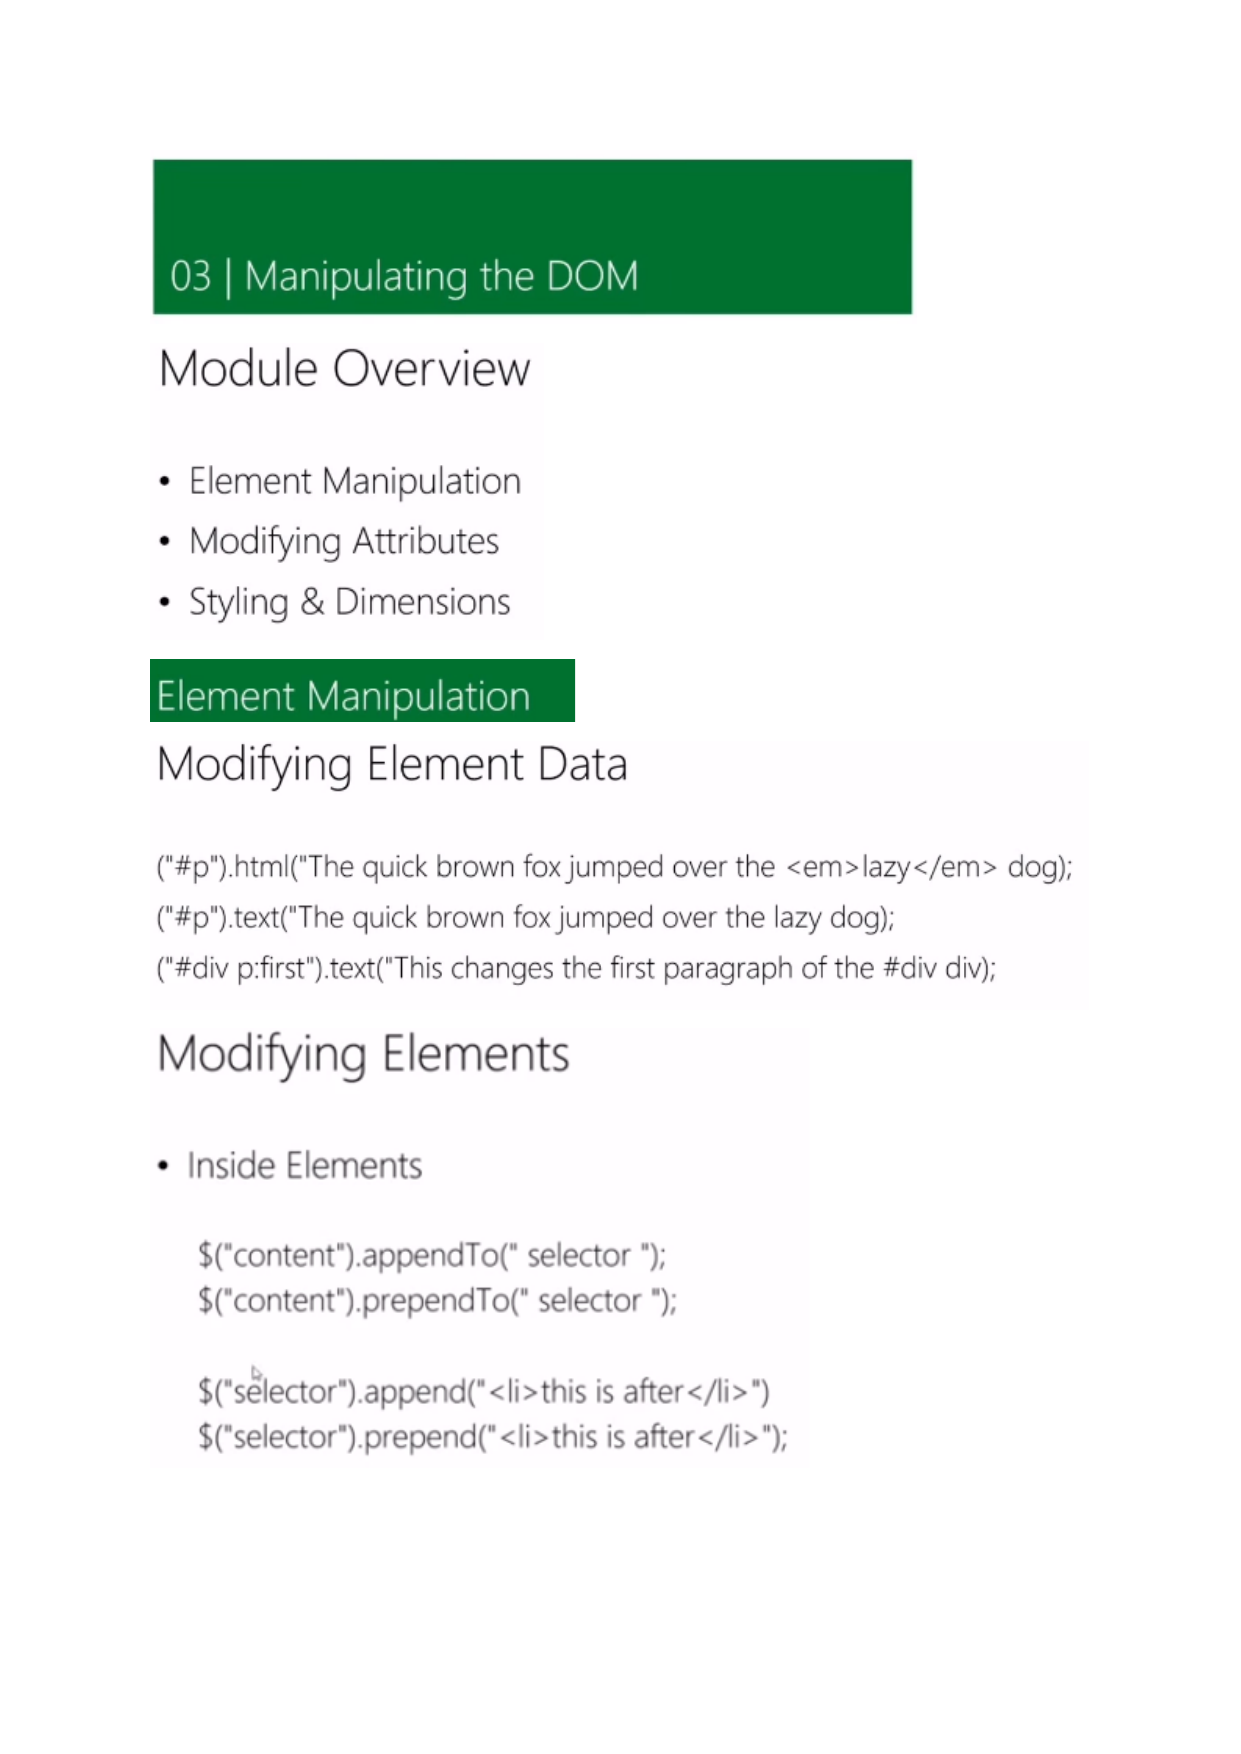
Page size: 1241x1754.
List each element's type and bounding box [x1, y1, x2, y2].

picture [150, 1028, 810, 1468]
picture [150, 343, 544, 640]
picture [150, 741, 1089, 1010]
picture [150, 659, 575, 722]
picture [150, 150, 918, 324]
